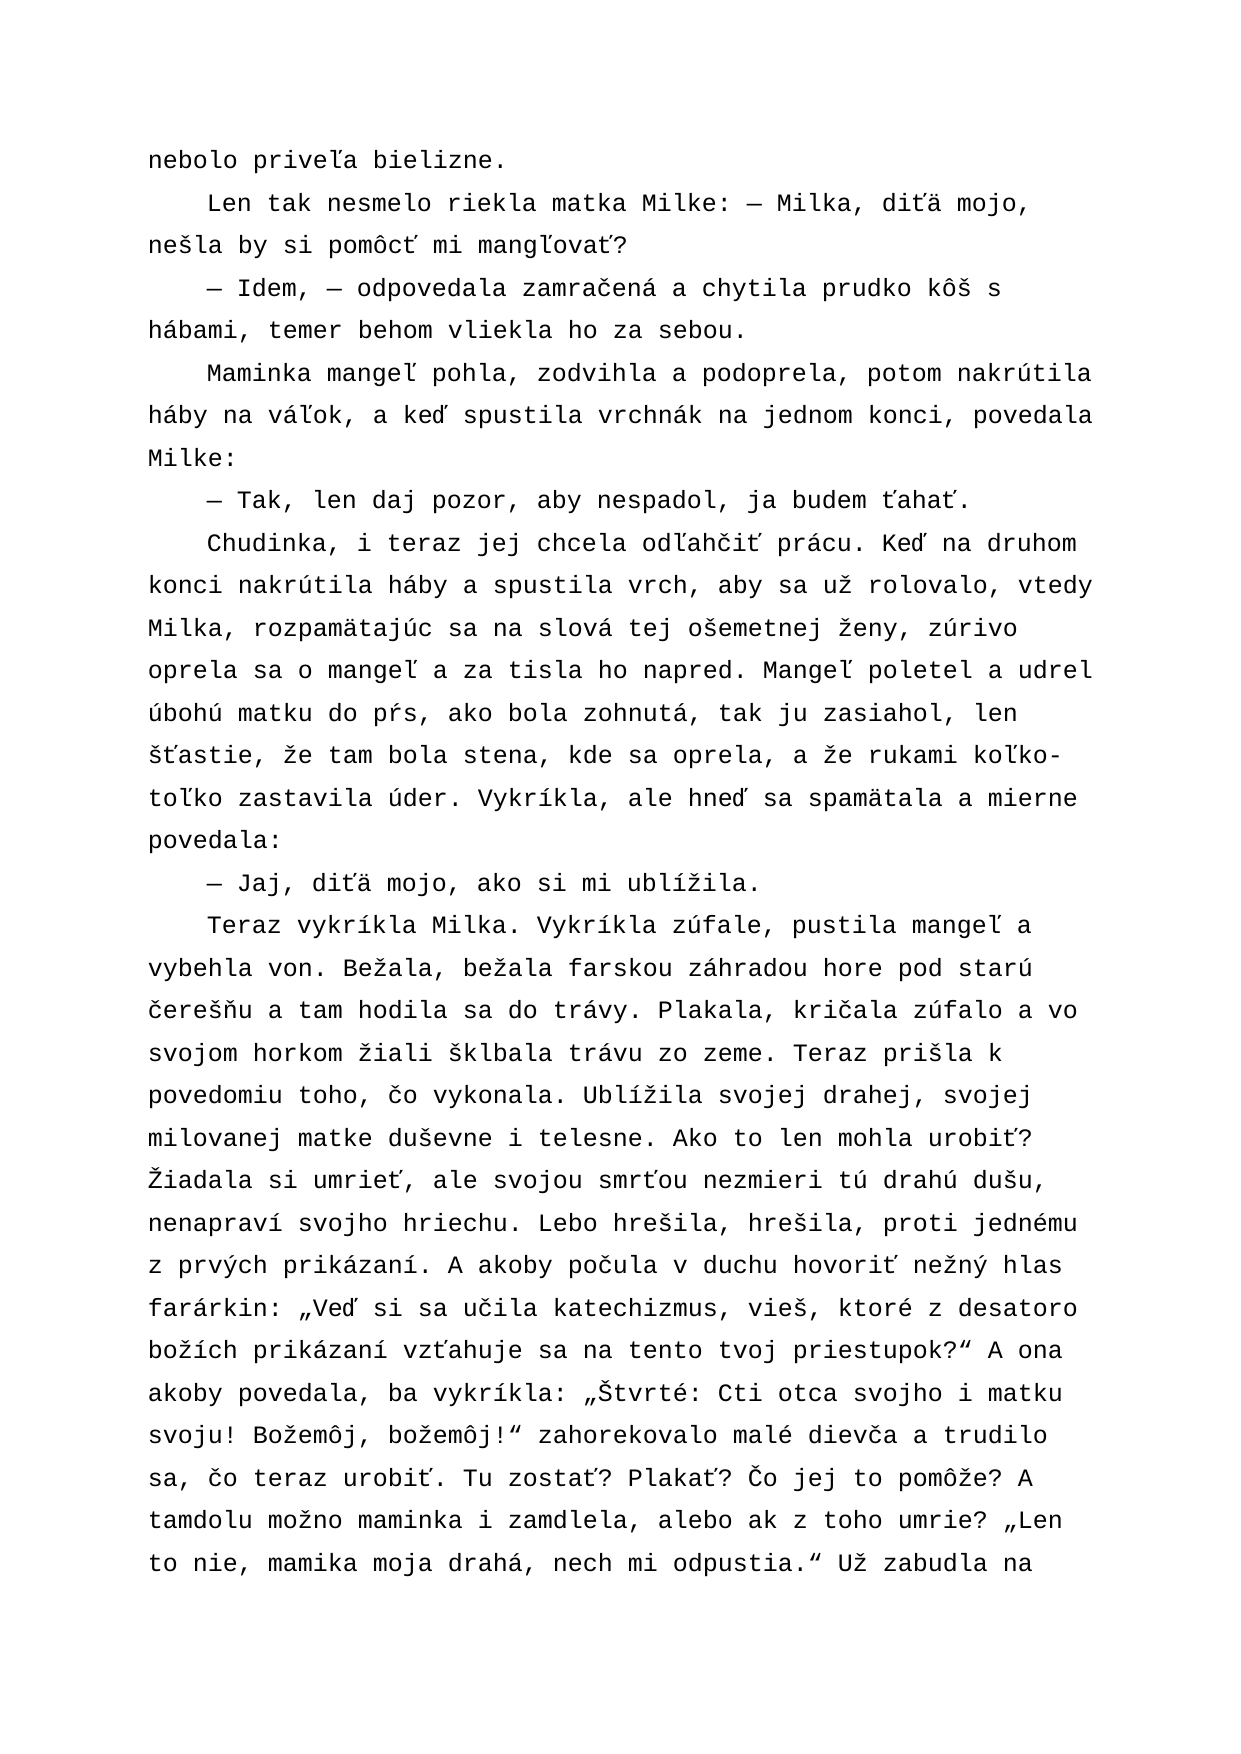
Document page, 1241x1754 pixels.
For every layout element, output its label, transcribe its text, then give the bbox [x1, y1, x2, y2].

text Teraz vykríkla Milka. Vykríkla zúfale, pustila mangeľ a vybehla von. Bežala, bežala farskou záhradou hore pod starú čerešňu a tam hodila sa do trávy. Plakala, kričala zúfalo a vo svojom horkom žiali šklbala trávu zo zeme. Teraz prišla k povedomiu toho, čo vykonala. Ublížila svojej drahej, svojej milovanej matke duševne i telesne. Ako to len mohla urobiť? Žiadala si umrieť, ale svojou smrťou nezmieri tú drahú dušu, nenapraví svojho hriechu. Lebo hrešila, hrešila, proti jednému z prvých prikázaní. A akoby počula v duchu hovoriť nežný hlas farárkin: „Veď si sa učila katechizmus, vieš, ktoré z desatoro božích prikázaní vzťahuje sa na tento tvoj priestupok?“ A ona akoby povedala, ba vykríkla: „Štvrté: Cti otca svojho i matku svoju! Božemôj, božemôj!“ zahorekovalo malé dievča a trudilo sa, čo teraz urobiť. Tu zostať? Plakať? Čo jej to pomôže? A tamdolu možno maminka i zamdlela, alebo ak z toho umrie? „Len to nie, mamika moja drahá, nech mi odpustia.“ Už zabudla na [148, 913, 1093, 1578]
text Len tak nesmelo riekla matka Milke: — Milka, diťä mojo, nešla by si pomôcť mi mangľovať? [148, 190, 1093, 261]
text — Tak, len daj pozor, aby nespadol, ja budem ťahať. [148, 488, 1093, 516]
text Maminka mangeľ pohla, zodvihla a podoprela, potom nakrútila háby na váľok, a keď spustila vrchnák na jednom konci, povedala Milke: [148, 360, 1093, 473]
text Chudinka, i teraz jej chcela odľahčiť prácu. Keď na druhom konci nakrútila háby a spustila vrch, aby sa už rolovalo, vtedy Milka, rozpamätajúc sa na slová tej ošemetnej ženy, zúrivo oprela sa o mangeľ a za tisla ho napred. Mangeľ poletel a udrel úbohú matku do pŕs, ako bola zohnutá, tak ju zasiahol, len šťastie, že tam bola stena, kde sa oprela, a že rukami koľko-toľko zastavila úder. Vykríkla, ale hneď sa spamätala a mierne povedala: [148, 530, 1093, 856]
text — Idem, — odpovedala zamračená a chytila prudko kôš s hábami, temer behom vliekla ho za sebou. [148, 275, 1093, 346]
text — Jaj, diťä mojo, ako si mi ublížila. [148, 870, 1093, 898]
text nebolo priveľa bielizne. [148, 148, 1093, 176]
